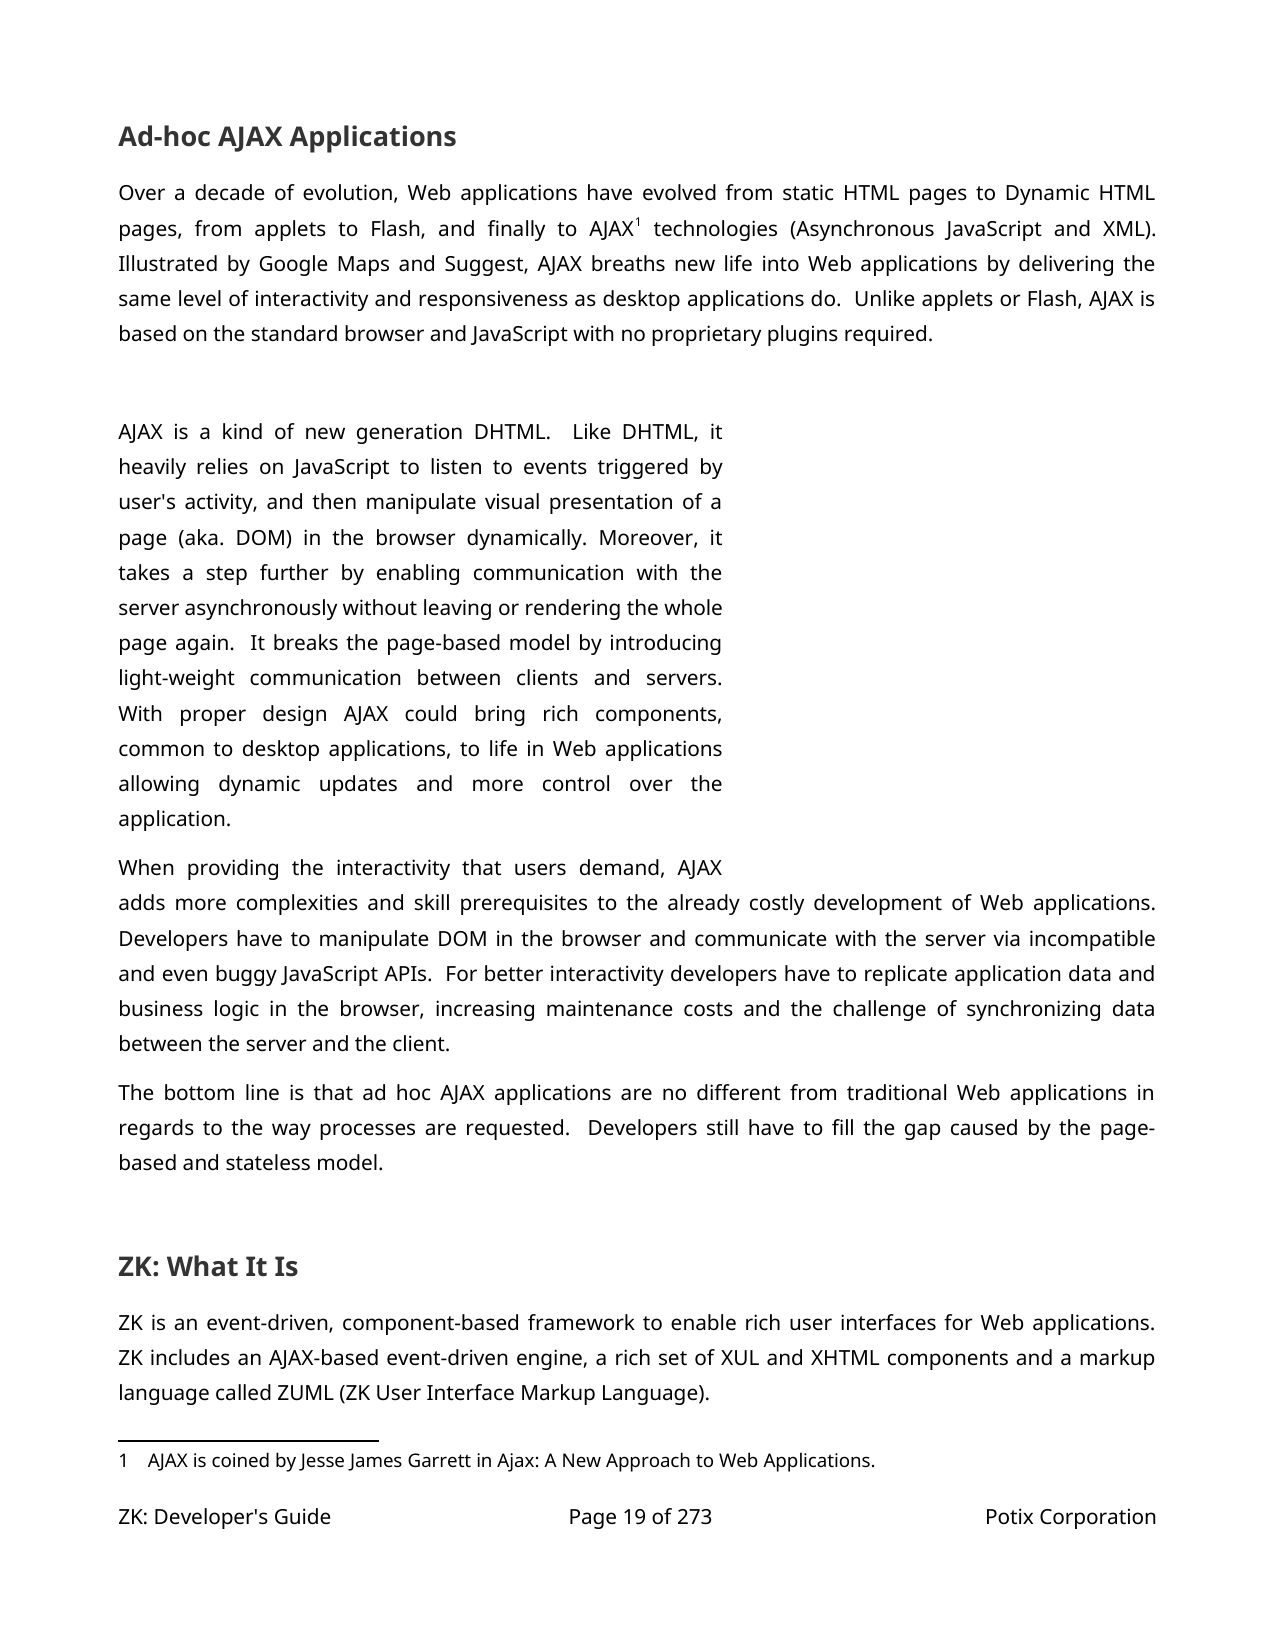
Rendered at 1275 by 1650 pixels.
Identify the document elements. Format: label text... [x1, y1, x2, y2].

text AJAX is a kind of new generation DHTML. Like DHTML, it heavily relies on JavaScript to listen to events triggered by user's activity, and then manipulate visual presentation of a page (aka. DOM) in the browser dynamically. Moreover, it takes a step further by enabling communication with the server asynchronously without leaving or rendering the whole page again. It breaks the page-based model by introducing light-weight communication between clients and servers. With proper design AJAX could bring rich components, common to desktop applications, to life in Web applications allowing dynamic updates and more control over the application. [118, 417, 1157, 833]
subtitle Ad-hoc AJAX Applications [118, 118, 1157, 155]
subtitle ZK: What It Is [118, 1248, 1157, 1284]
text The bottom line is that ad hoc AJAX applications are no different from traditional Web applications in regards to the way processes are requested. Developers still have to fill the gap caused by the page-based and stateless model. [118, 1078, 1157, 1177]
text ZK is an event-driven, component-based framework to enable rich user interfaces for Web applications. ZK includes an AJAX-based event-driven engine, a rich set of XUL and XHTML components and a markup language called ZUML (ZK User Interface Markup Language). [118, 1308, 1157, 1407]
text When providing the interactivity that users demand, AJAX adds more complexities and skill prerequisites to the already costly development of Web applications. Developers have to manipulate DOM in the browser and communicate with the server via incompatible and even buggy JavaScript APIs. For better interactivity developers have to replicate application data and business logic in the browser, increasing maintenance costs and the challenge of synchronizing data between the server and the client. [118, 853, 1157, 1057]
text Over a decade of evolution, Web applications have evolved from static HTML pages to Dynamic HTML pages, from applets to Flash, and finally to AJAX technologies (Asynchronous JavaScript and XML). Illustrated by Google Maps and Suggest, AJAX breaths new life into Web applications by delivering the same level of interactivity and responsiveness as desktop applications do. Unlike applets or Flash, AJAX is based on the standard browser and JavaScript with no proprietary plugins required. [118, 178, 1157, 348]
text AJAX is coined by Jesse James Garrett in Ajax: A New Approach to Web Applications. [118, 1447, 1157, 1473]
